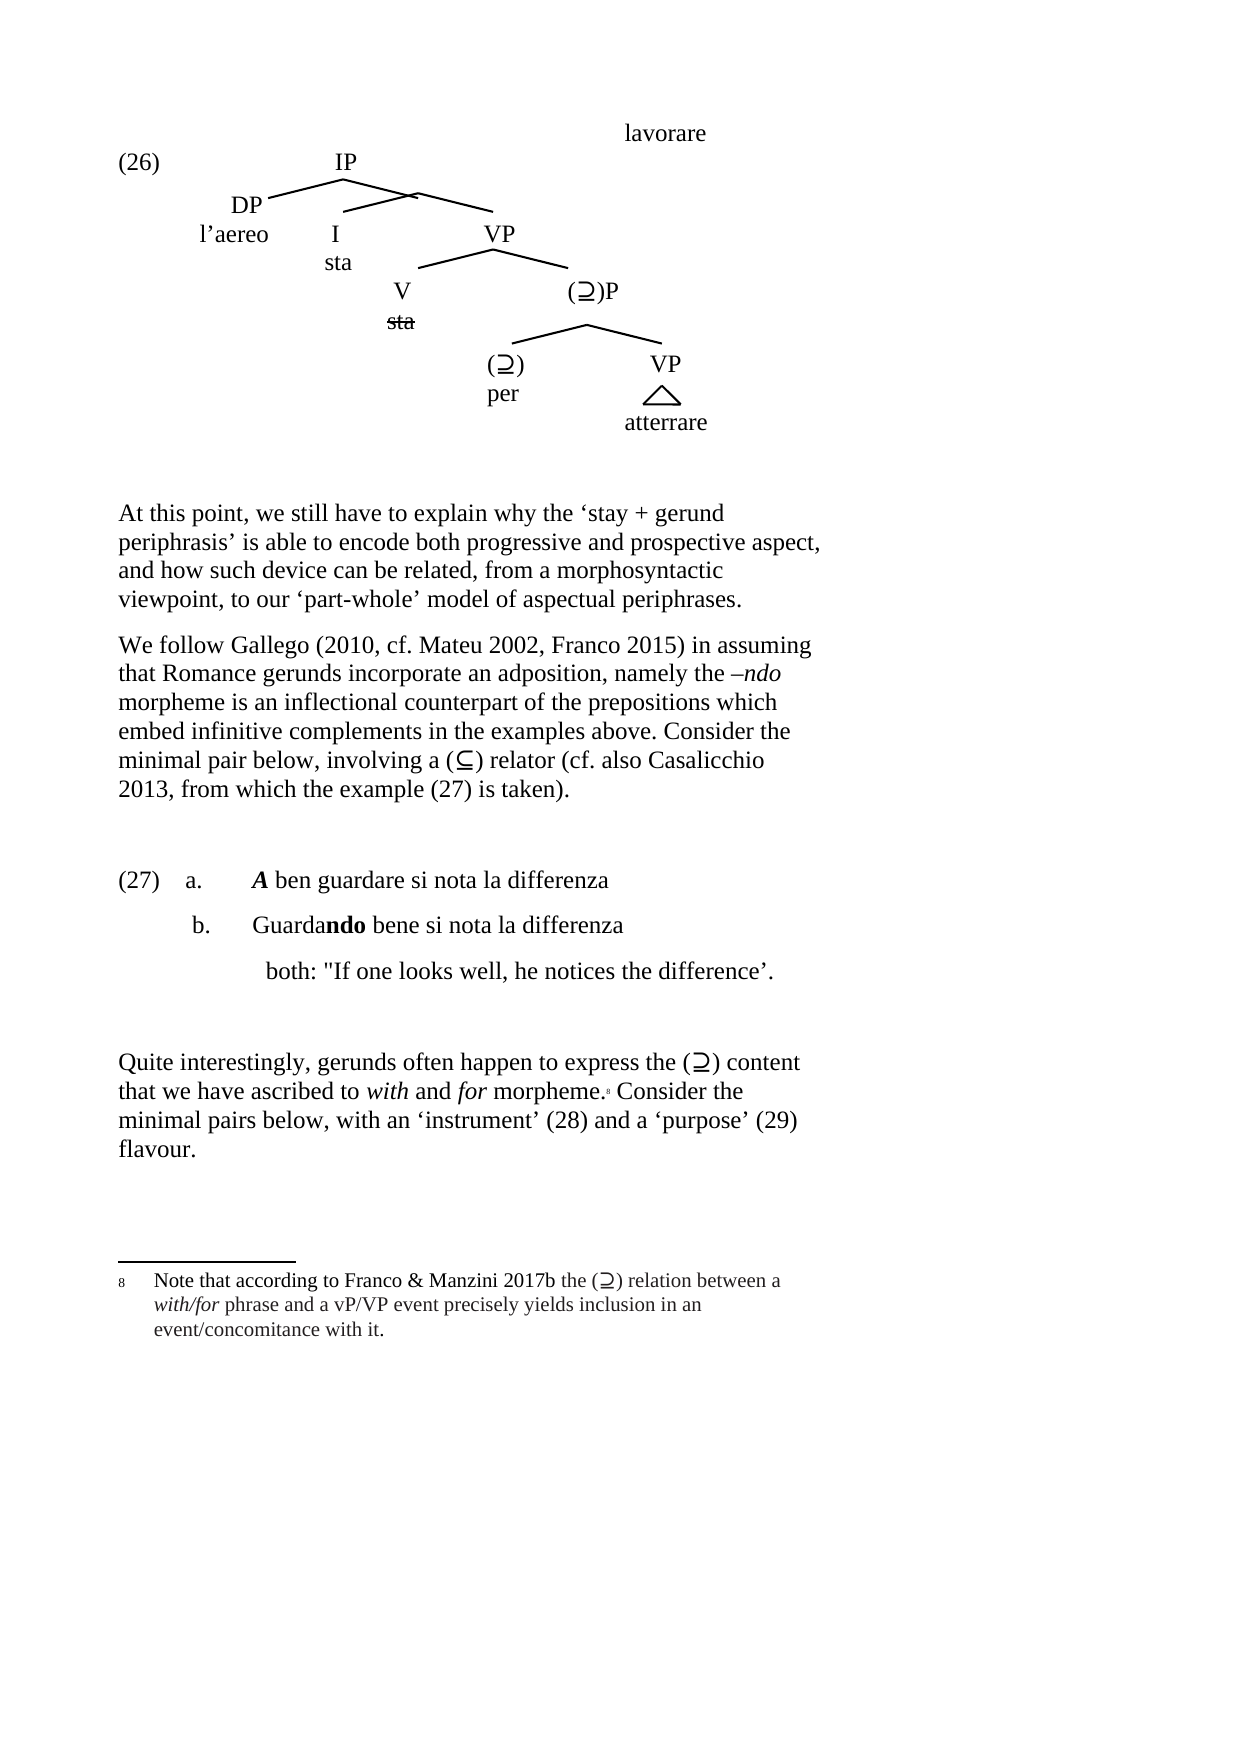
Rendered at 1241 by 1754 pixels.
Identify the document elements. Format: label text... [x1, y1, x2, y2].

text sta [118, 306, 827, 334]
text (⊇) VP [118, 349, 827, 378]
text sta [118, 247, 827, 276]
text l’aereo I VP [118, 219, 827, 247]
text both: "If one looks well, he notices the difference’. [192, 956, 827, 985]
text DP [118, 190, 827, 219]
text We follow Gallego (2010, cf. Mateu 2002, Franco 2015) in assuming that Romance gerunds incorporate an adposition, namely the –ndo morpheme is an inflectional counterpart of the prepositions which embed infinitive complements in the examples above. Consider the minimal pair below, involving a (⊆) relator (cf. also Casalicchio 2013, from which the example (27) is taken). [118, 630, 827, 803]
text (27) a. A ben guardare si nota la differenza [118, 865, 827, 894]
text Quite interestingly, gerunds often happen to express the (⊇) content that we have ascribed to with and for morpheme. Consider the minimal pairs below, with an ‘instrument’ (28) and a ‘purpose’ (29) flavour. [118, 1047, 827, 1163]
text (26) IP [118, 147, 827, 176]
text At this point, we still have to explain why the ‘stay + gerund periphrasis’ is able to encode both progressive and prospective aspect, and how such device can be related, from a morphosyntactic viewpoint, to our ‘part-whole’ model of aspectual periphrases. [118, 498, 827, 613]
text V (⊇)P [118, 276, 827, 306]
text per [118, 378, 827, 407]
text Note that according to Franco & Manzini 2017b the (⊇) relation between a with/for phrase and a vP/VP event precisely yields inclusion in an event/concomitance with it. [118, 1268, 827, 1341]
text atterrare [118, 407, 827, 436]
text b. Guardando bene si nota la differenza [118, 911, 827, 939]
text lavorare [118, 118, 827, 147]
